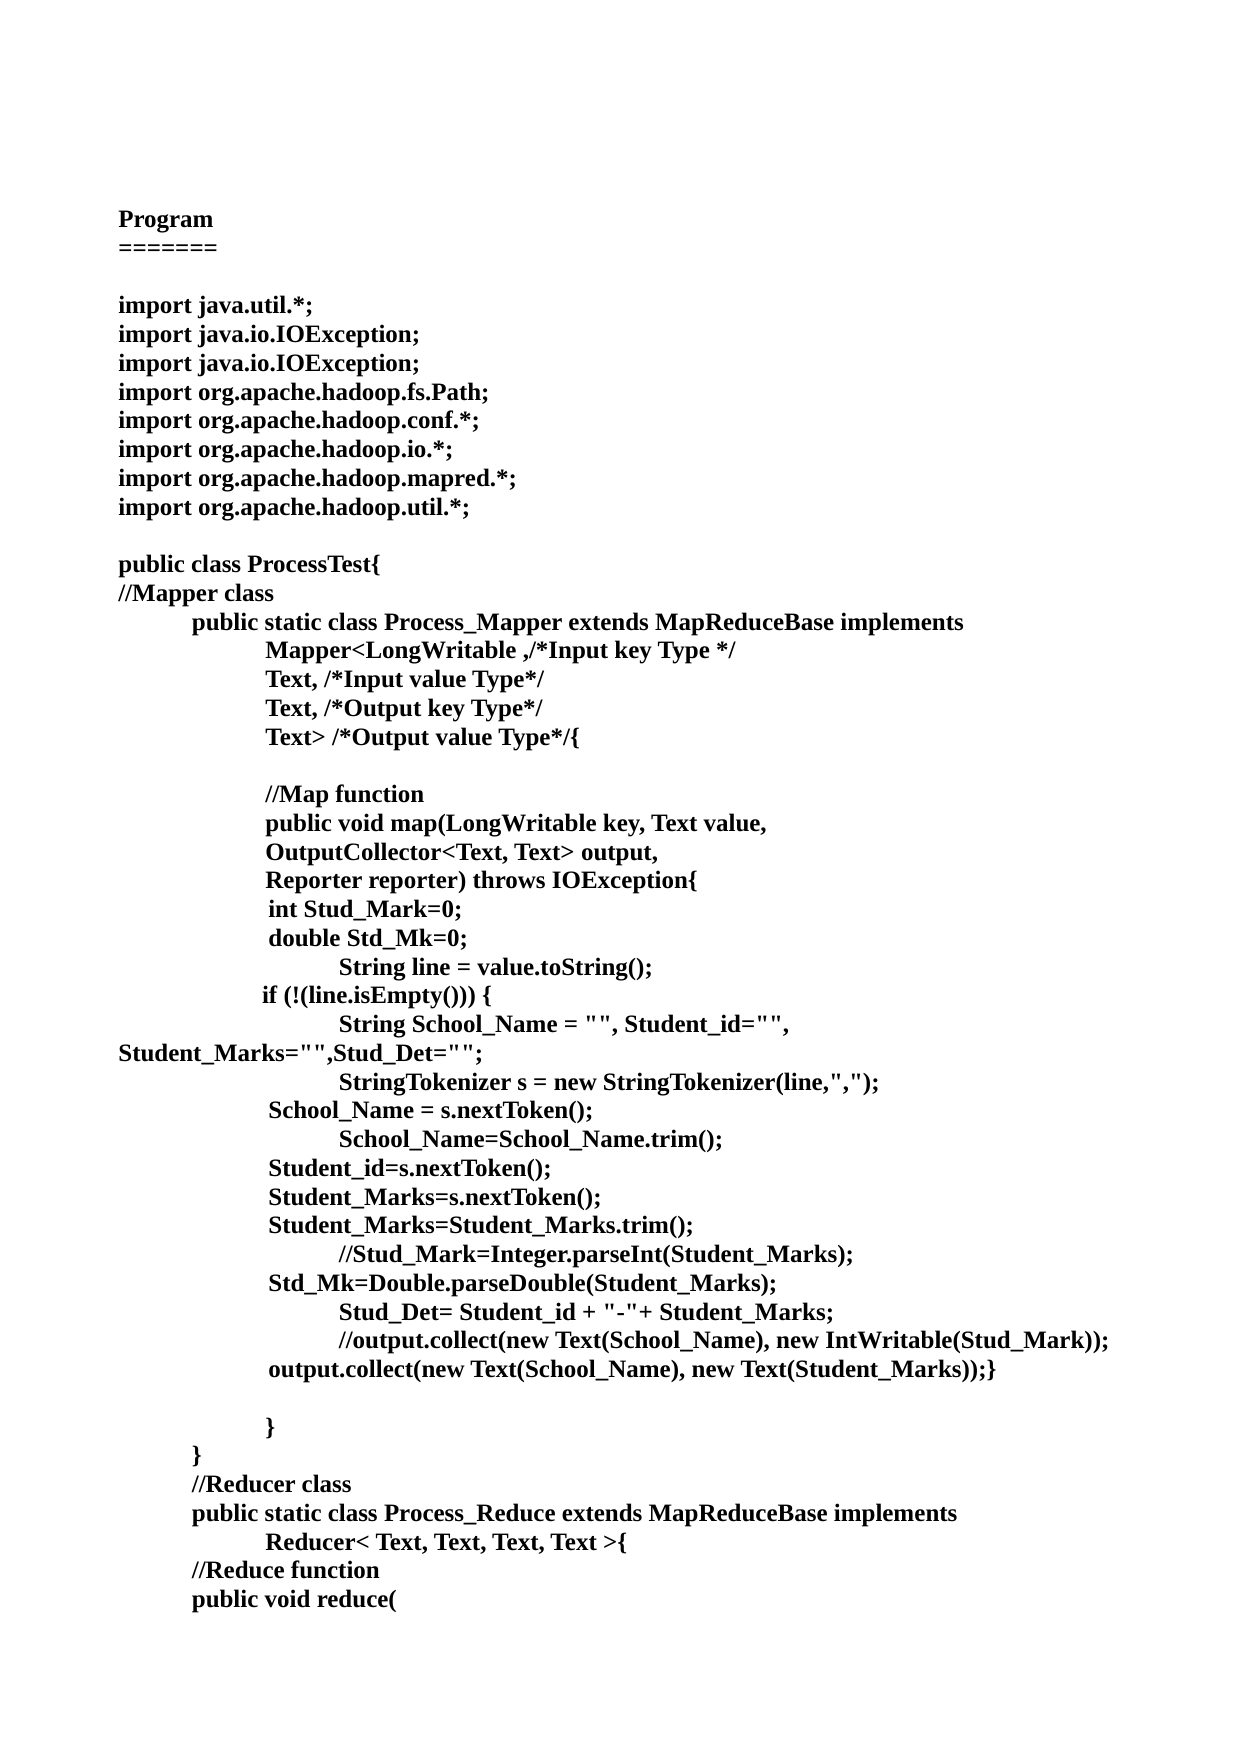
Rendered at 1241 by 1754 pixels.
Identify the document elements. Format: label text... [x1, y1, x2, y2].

text //Reducer class [118, 1469, 1122, 1498]
text } [118, 1412, 1122, 1441]
text import org.apache.hadoop.io.*; [118, 434, 1122, 463]
text public void map(LongWritable key, Text value, [118, 808, 1122, 837]
text import org.apache.hadoop.mapred.*; [118, 463, 1122, 492]
text String School_Name = "", Student_id="", Student_Marks="",Stud_Det=""; [118, 1009, 1122, 1067]
text //Stud_Mark=Integer.parseInt(Student_Marks); [118, 1239, 1122, 1268]
text import java.io.IOException; [118, 348, 1122, 377]
text Student_Marks=Student_Marks.trim(); [118, 1211, 1122, 1239]
text import org.apache.hadoop.conf.*; [118, 406, 1122, 434]
text import org.apache.hadoop.fs.Path; [118, 377, 1122, 406]
text String line = value.toString(); [118, 952, 1122, 981]
text } [118, 1441, 1122, 1469]
text //Reduce function [118, 1556, 1122, 1584]
text //Mapper class [118, 578, 1122, 607]
text School_Name = s.nextToken(); [118, 1096, 1122, 1124]
text output.collect(new Text(School_Name), new Text(Student_Marks));} [118, 1354, 1122, 1383]
text public static class Process_Reduce extends MapReduceBase implements [118, 1498, 1122, 1527]
text Reporter reporter) throws IOException{ [118, 866, 1122, 894]
text import java.io.IOException; [118, 319, 1122, 348]
text Std_Mk=Double.parseDouble(Student_Marks); [118, 1268, 1122, 1297]
text OutputCollector<Text, Text> output, [118, 837, 1122, 866]
text public static class Process_Mapper extends MapReduceBase implements [118, 607, 1122, 636]
text Student_Marks=s.nextToken(); [118, 1182, 1122, 1211]
text import org.apache.hadoop.util.*; [118, 492, 1122, 521]
text public void reduce( [118, 1584, 1122, 1613]
text Text> /*Output value Type*/{ [118, 722, 1122, 751]
text double Std_Mk=0; [118, 923, 1122, 952]
text Program [118, 204, 1122, 233]
text //output.collect(new Text(School_Name), new IntWritable(Stud_Mark)); [118, 1326, 1122, 1354]
text Text, /*Input value Type*/ [118, 664, 1122, 693]
text Mapper<LongWritable ,/*Input key Type */ [118, 636, 1122, 664]
text int Stud_Mark=0; [118, 894, 1122, 923]
text public class ProcessTest{ [118, 549, 1122, 578]
text StringTokenizer s = new StringTokenizer(line,","); [118, 1067, 1122, 1096]
text import java.util.*; [118, 291, 1122, 319]
text School_Name=School_Name.trim(); [118, 1124, 1122, 1153]
text //Map function [118, 779, 1122, 808]
text ======= [118, 233, 1122, 262]
text if (!(line.isEmpty())) { [118, 981, 1122, 1009]
text Student_id=s.nextToken(); [118, 1153, 1122, 1182]
text Reducer< Text, Text, Text, Text >{ [118, 1527, 1122, 1556]
text Stud_Det= Student_id + "-"+ Student_Marks; [118, 1297, 1122, 1326]
text Text, /*Output key Type*/ [118, 693, 1122, 722]
